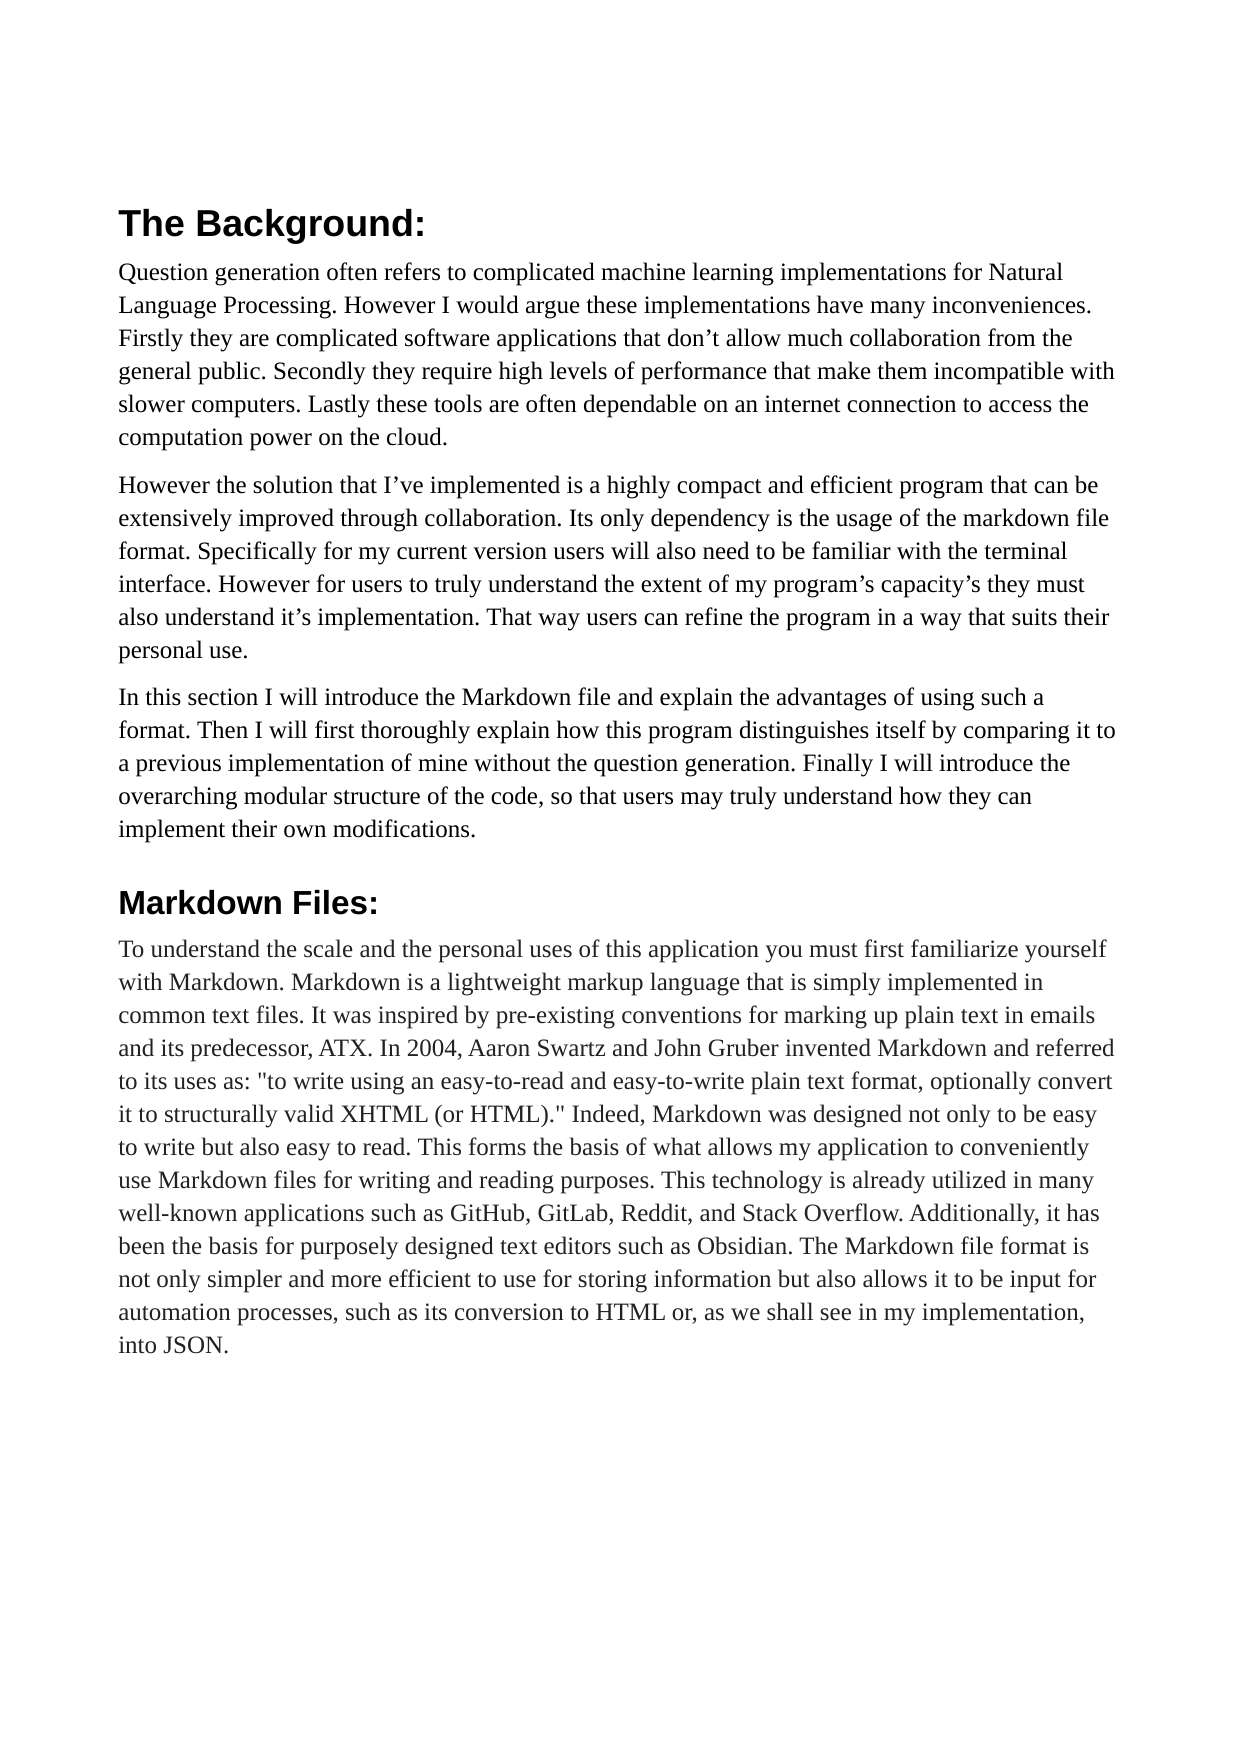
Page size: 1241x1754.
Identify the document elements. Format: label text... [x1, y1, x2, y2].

text However the solution that I’ve implemented is a highly compact and efficient program that can be extensively improved through collaboration. Its only dependency is the usage of the markdown file format. Specifically for my current version users will also need to be familiar with the terminal interface. However for users to truly understand the extent of my program’s capacity’s they must also understand it’s implementation. That way users can refine the program in a way that suits their personal use. [118, 470, 1122, 663]
subtitle The Background: [118, 201, 1122, 244]
text Question generation often refers to complicated machine learning implementations for Natural Language Processing. However I would argue these implementations have many inconveniences. Firstly they are complicated software applications that don’t allow much collaboration from the general public. Secondly they require high levels of performance that make them incompatible with slower computers. Lastly these tools are often dependable on an internet connection to access the computation power on the cloud. [118, 257, 1122, 451]
text To understand the scale and the personal uses of this application you must first familiarize yourself with Markdown. Markdown is a lightweight markup language that is simply implemented in common text files. It was inspired by pre-existing conventions for marking up plain text in emails and its predecessor, ATX. In 2004, Aaron Swartz and John Gruber invented Markdown and referred to its uses as: "to write using an easy-to-read and easy-to-write plain text format, optionally convert it to structurally valid XHTML (or HTML)." Indeed, Markdown was designed not only to be easy to write but also easy to read. This forms the basis of what allows my application to conveniently use Markdown files for writing and reading purposes. This technology is already utilized in many well-known applications such as GitHub, GitLab, Reddit, and Stack Overflow. Additionally, it has been the basis for purposely designed text editors such as Obsidian. The Markdown file format is not only simpler and more efficient to use for storing information but also allows it to be input for automation processes, such as its conversion to HTML or, as we shall see in my implementation, into JSON. [118, 934, 1122, 1359]
subtitle Markdown Files: [118, 883, 1122, 921]
text In this section I will introduce the Markdown file and explain the advantages of using such a format. Then I will first thoroughly explain how this program distinguishes itself by comparing it to a previous implementation of mine without the question generation. Finally I will introduce the overarching modular structure of the code, so that users may truly understand how they can implement their own modifications. [118, 682, 1122, 843]
